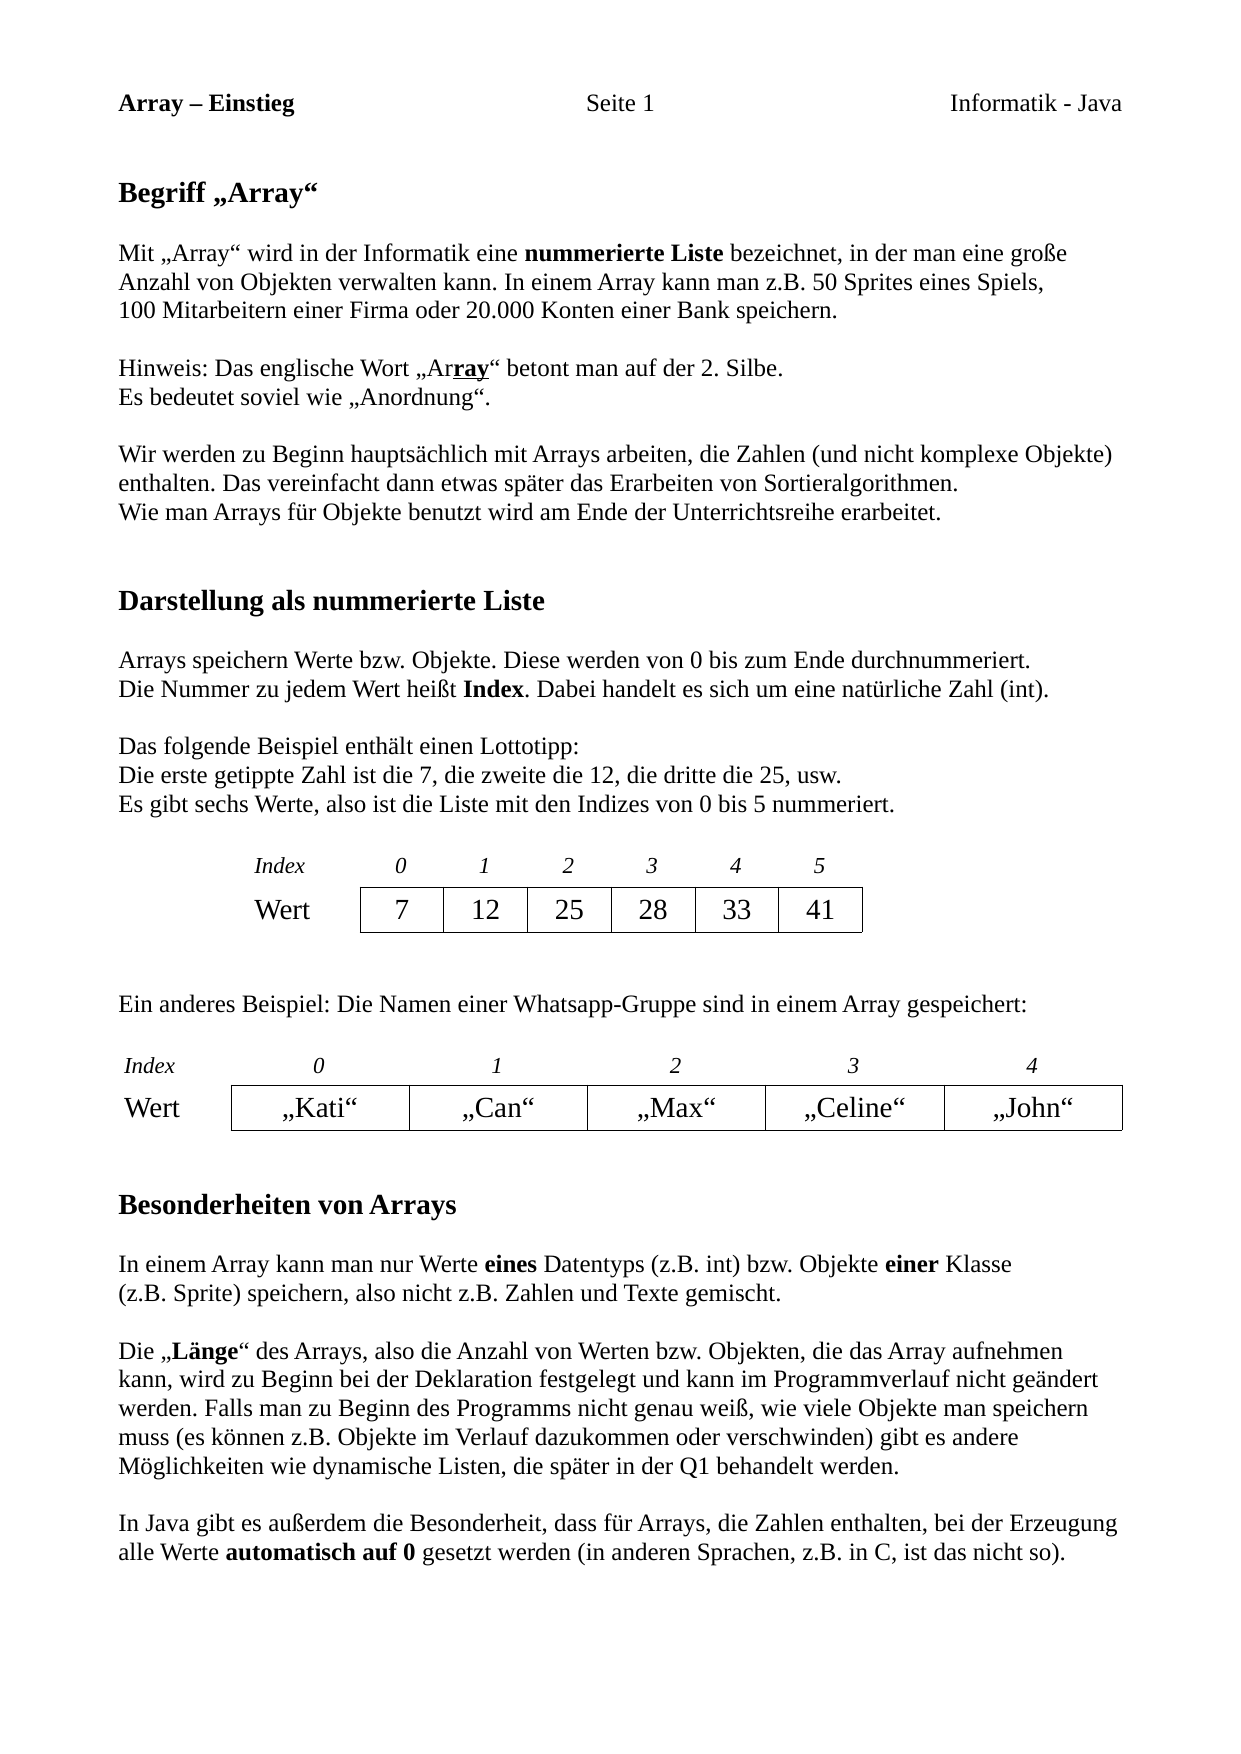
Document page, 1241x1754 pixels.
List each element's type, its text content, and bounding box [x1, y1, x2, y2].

table_header 3 [611, 846, 695, 887]
table_cell 7 [361, 888, 443, 932]
table_header [118, 846, 248, 887]
text Besonderheiten von Arrays [118, 1187, 1122, 1221]
text Hinweis: Das englische Wort „Array“ betont man auf der 2. Silbe. [118, 353, 1122, 382]
text In Java gibt es außerdem die Besonderheit, dass für Arrays, die Zahlen enthalten, bei der Erzeugung alle Werte automatisch auf 0 gesetzt werden (in anderen Sprachen, z.B. in C, ist das nicht so). [118, 1508, 1122, 1566]
text Es bedeutet soviel wie „Anordnung“. [118, 382, 1122, 410]
table_header 0 [360, 846, 443, 887]
table_cell „John“ [945, 1086, 1122, 1130]
table_header 0 [231, 1047, 409, 1084]
table_header Index [249, 846, 360, 887]
text Arrays speichern Werte bzw. Objekte. Diese werden von 0 bis zum Ende durchnummeriert. [118, 645, 1122, 674]
table_header 4 [695, 846, 778, 887]
text Begriff „Array“ [118, 176, 1122, 209]
text Darstellung als nummerierte Liste [118, 583, 1122, 616]
text Es gibt sechs Werte, also ist die Liste mit den Indizes von 0 bis 5 nummeriert. [118, 789, 1122, 818]
table_cell 25 [528, 888, 611, 932]
table_header 2 [587, 1047, 765, 1084]
table_cell 28 [612, 888, 695, 932]
table_cell [118, 887, 248, 932]
table_header Index [118, 1047, 231, 1084]
table_header 1 [444, 846, 527, 887]
text Ein anderes Beispiel: Die Namen einer Whatsapp-Gruppe sind in einem Array gespeichert: [118, 989, 1122, 1018]
text Die erste getippte Zahl ist die 7, die zweite die 12, die dritte die 25, usw. [118, 760, 1122, 789]
text Wir werden zu Beginn hauptsächlich mit Arrays arbeiten, die Zahlen (und nicht komplexe Objekte) enthalten. Das vereinfacht dann etwas später das Erarbeiten von Sortieralgorithmen. [118, 439, 1122, 497]
table_cell Wert [249, 887, 360, 932]
text Das folgende Beispiel enthält einen Lottotipp: [118, 731, 1122, 760]
table_cell Wert [118, 1085, 231, 1130]
table_cell „Can“ [410, 1086, 587, 1130]
table_header 5 [779, 846, 862, 887]
table_header 2 [527, 846, 611, 887]
table_cell „Max“ [588, 1086, 765, 1130]
text Mit „Array“ wird in der Informatik eine nummerierte Liste bezeichnet, in der man eine große Anzahl von Objekten verwalten kann. In einem Array kann man z.B. 50 Sprites eines Spiels, 100 Mitarbeitern einer Firma oder 20.000 Konten einer Bank speichern. [118, 238, 1122, 324]
table_cell „Celine“ [766, 1086, 944, 1130]
table_header 3 [765, 1047, 944, 1084]
table_cell „Kati“ [232, 1086, 409, 1130]
text In einem Array kann man nur Werte eines Datentyps (z.B. int) bzw. Objekte einer Klasse (z.B. Sprite) speichern, also nicht z.B. Zahlen und Texte gemischt. [118, 1249, 1122, 1307]
text Wie man Arrays für Objekte benutzt wird am Ende der Unterrichtsreihe erarbeitet. [118, 497, 1122, 525]
table_cell 33 [696, 888, 778, 932]
table_cell 12 [444, 888, 527, 932]
table_header 4 [944, 1047, 1122, 1084]
text Die Nummer zu jedem Wert heißt Index. Dabei handelt es sich um eine natürliche Zahl (int). [118, 674, 1122, 703]
table_header 1 [409, 1047, 587, 1084]
table_cell 41 [779, 888, 862, 932]
text Die „Länge“ des Arrays, also die Anzahl von Werten bzw. Objekten, die das Array aufnehmen kann, wird zu Beginn bei der Deklaration festgelegt und kann im Programmverlauf nicht geändert werden. Falls man zu Beginn des Programms nicht genau weiß, wie viele Objekte man speichern muss (es können z.B. Objekte im Verlauf dazukommen oder verschwinden) gibt es andere Möglichkeiten wie dynamische Listen, die später in der Q1 behandelt werden. [118, 1336, 1122, 1479]
